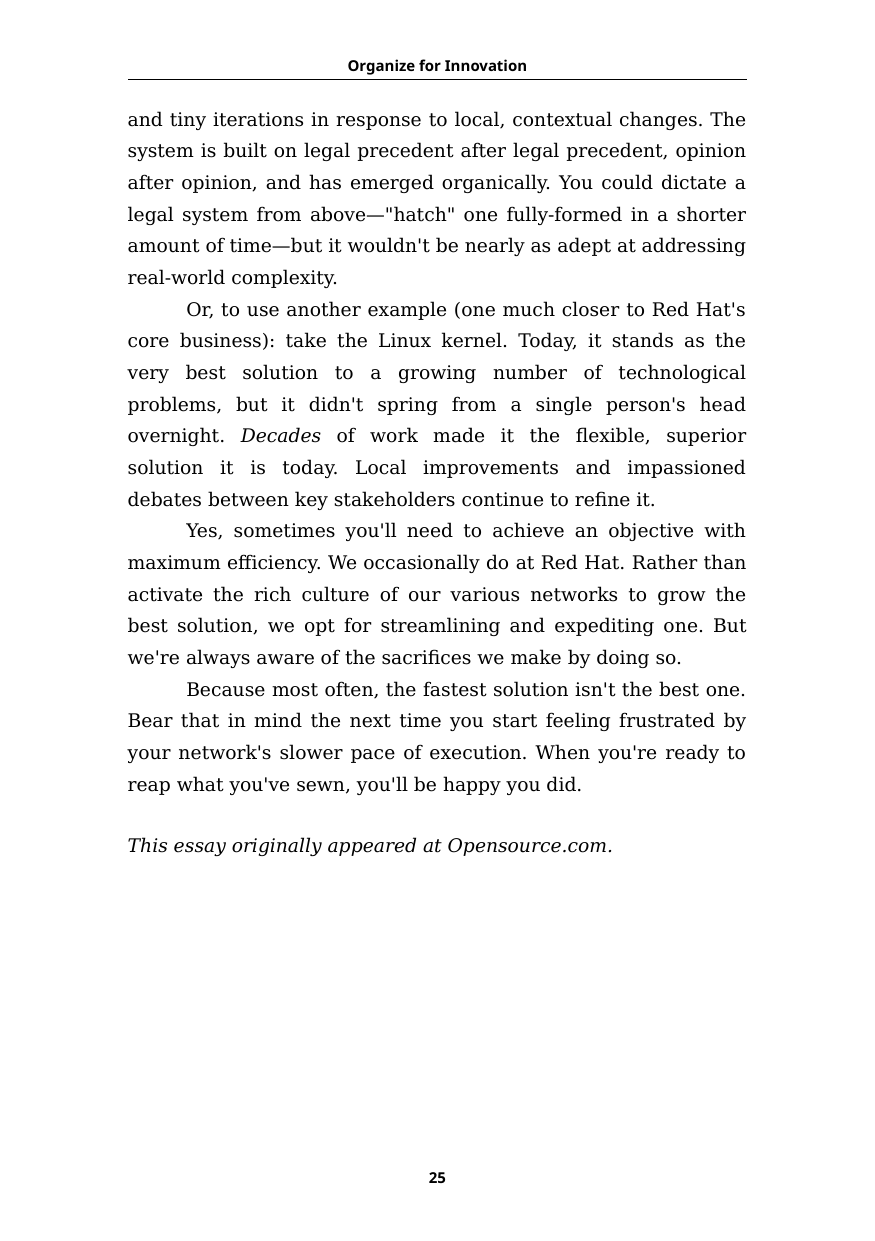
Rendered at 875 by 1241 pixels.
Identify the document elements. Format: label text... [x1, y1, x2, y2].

text Or, to use another example (one much closer to Red Hat's core business): take the Linux kernel. Today, it stands as the very best solution to a growing number of technological problems, but it didn't spring from a single person's head overnight. Decades of work made it the flexible, superior solution it is today. Local improvements and impassioned debates between key stakeholders continue to refine it. [127, 299, 747, 511]
text This essay originally appeared at Opensource.com. [127, 835, 747, 857]
text and tiny iterations in response to local, contextual changes. The system is built on legal precedent after legal precedent, opinion after opinion, and has emerged organically. You could dictate a legal system from above—"hatch" one fully-formed in a shorter amount of time—but it wouldn't be nearly as adept at addressing real-world complexity. [127, 109, 747, 289]
text Because most often, the fastest solution isn't the best one. Bear that in mind the next time you start feeling frustrated by your network's slower pace of execution. When you're ready to reap what you've sewn, you'll be happy you did. [127, 679, 747, 796]
text Yes, sometimes you'll need to achieve an objective with maximum efficiency. We occasionally do at Red Hat. Rather than activate the rich culture of our various networks to grow the best solution, we opt for streamlining and expediting one. But we're always aware of the sacrifices we make by doing so. [127, 520, 747, 669]
